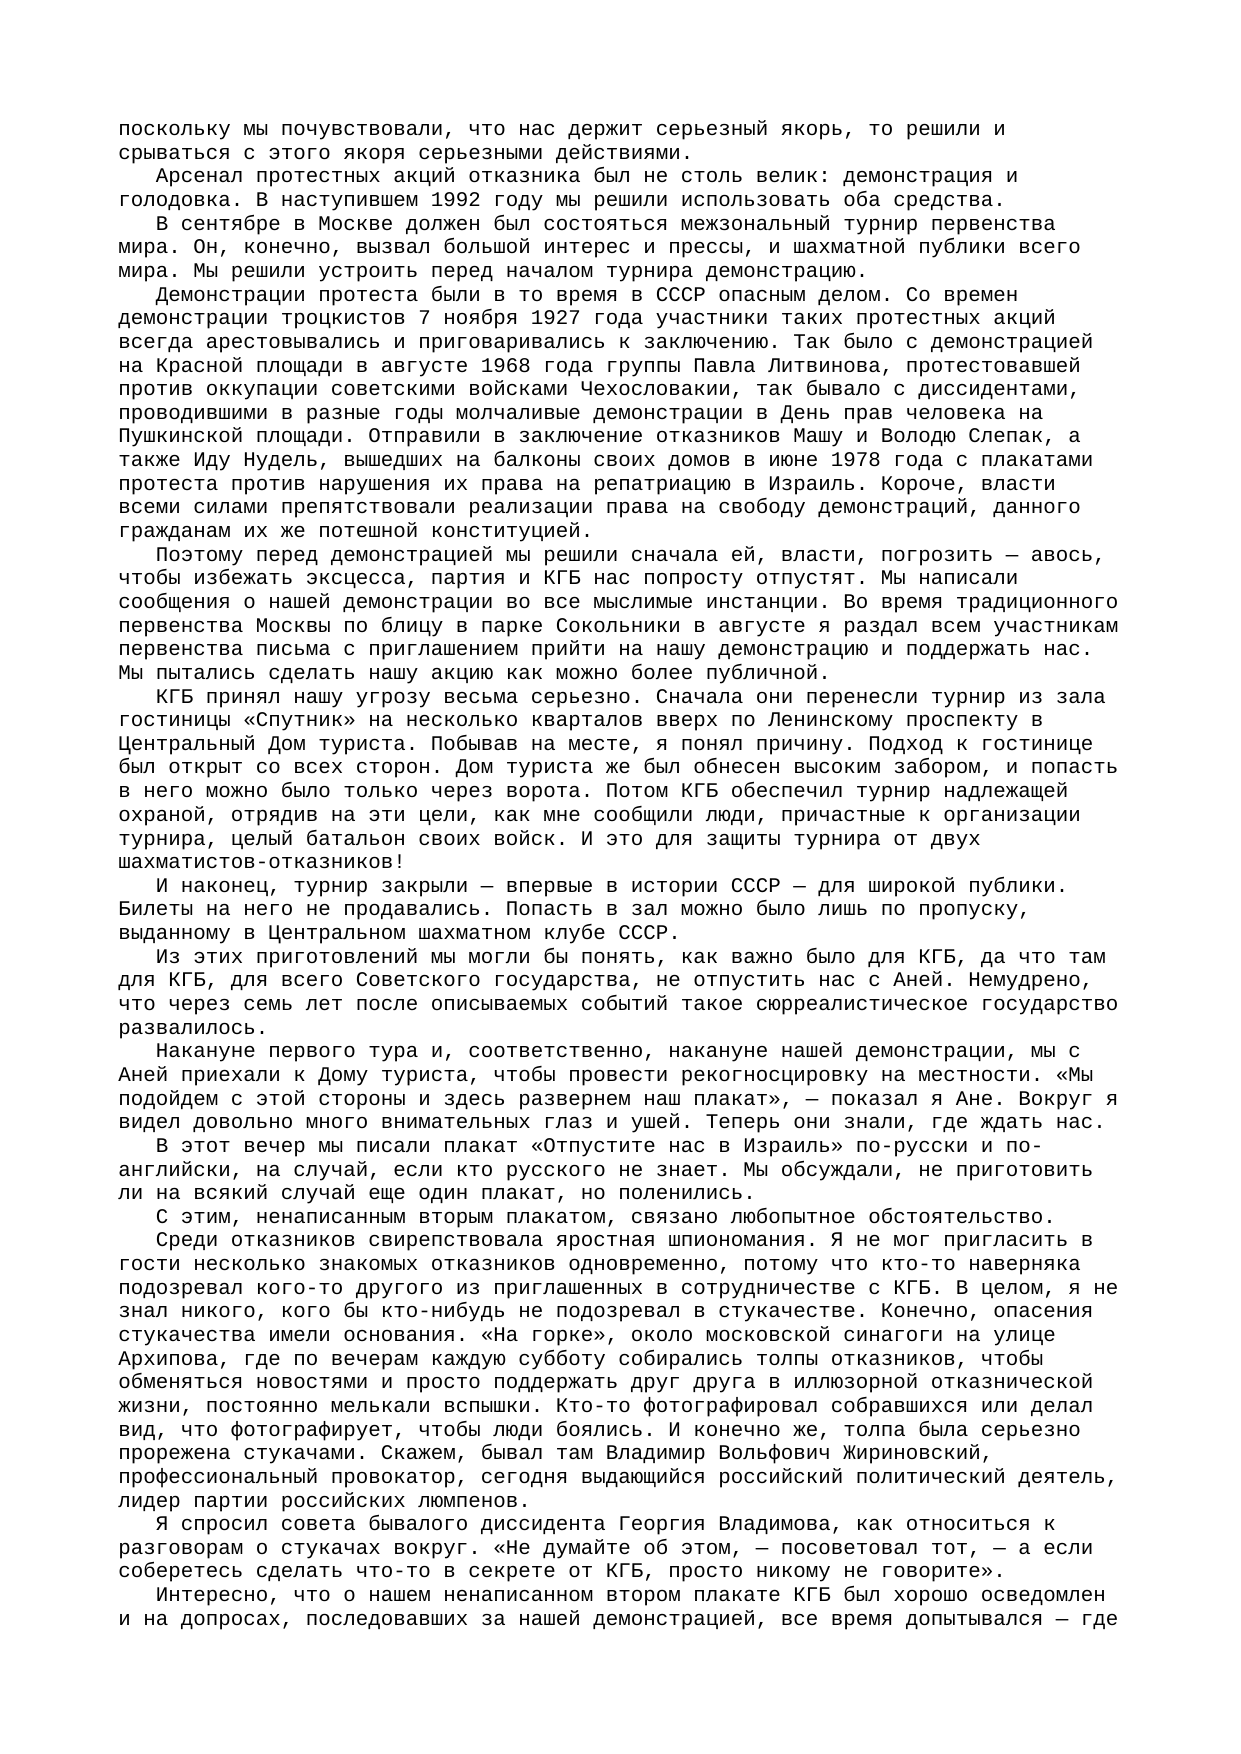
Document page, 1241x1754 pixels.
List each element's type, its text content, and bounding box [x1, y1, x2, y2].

text Интересно, что о нашем ненаписанном втором плакате КГБ был хорошо осведомлен и на допросах, последовавших за нашей демонстрацией, все время допытывался — где [118, 1584, 1122, 1631]
text Я спросил совета бывалого диссидента Георгия Владимова, как относиться к разговорам о стукачах вокруг. «Не думайте об этом, — посоветовал тот, — а если соберетесь сделать что-то в секрете от КГБ, просто никому не говорите». [118, 1513, 1122, 1584]
text Поэтому перед демонстрацией мы решили сначала ей, власти, погрозить — авось, чтобы избежать эксцесса, партия и КГБ нас попросту отпустят. Мы написали сообщения о нашей демонстрации во все мыслимые инстанции. Во время традиционного первенства Москвы по блицу в парке Сокольники в августе я раздал всем участникам первенства письма с приглашением прийти на нашу демонстрацию и поддержать нас. Мы пытались сделать нашу акцию как можно более публичной. [118, 544, 1122, 686]
text поскольку мы почувствовали, что нас держит серьезный якорь, то решили и срываться с этого якоря серьезными действиями. [118, 118, 1122, 165]
text В этот вечер мы писали плакат «Отпустите нас в Израиль» по-русски и по-английски, на случай, если кто русского не знает. Мы обсуждали, не приготовить ли на всякий случай еще один плакат, но поленились. [118, 1135, 1122, 1206]
text Из этих приготовлений мы могли бы понять, как важно было для КГБ, да что там для КГБ, для всего Советского государства, не отпустить нас с Аней. Немудрено, что через семь лет после описываемых событий такое сюрреалистическое государство развалилось. [118, 946, 1122, 1040]
text Демонстрации протеста были в то время в СССР опасным делом. Со времен демонстрации троцкистов 7 ноября 1927 года участники таких протестных акций всегда арестовывались и приговаривались к заключению. Так было с демонстрацией на Красной площади в августе 1968 года группы Павла Литвинова, протестовавшей против оккупации советскими войсками Чехословакии, так бывало с диссидентами, проводившими в разные годы молчаливые демонстрации в День прав человека на Пушкинской площади. Отправили в заключение отказников Машу и Володю Слепак, а также Иду Нудель, вышедших на балконы своих домов в июне 1978 года с плакатами протеста против нарушения их права на репатриацию в Израиль. Короче, власти всеми силами препятствовали реализации права на свободу демонстраций, данного гражданам их же потешной конституцией. [118, 284, 1122, 544]
text Накануне первого тура и, соответственно, накануне нашей демонстрации, мы с Аней приехали к Дому туриста, чтобы провести рекогносцировку на местности. «Мы подойдем с этой стороны и здесь развернем наш плакат», — показал я Ане. Вокруг я видел довольно много внимательных глаз и ушей. Теперь они знали, где ждать нас. [118, 1040, 1122, 1135]
text Арсенал протестных акций отказника был не столь велик: демонстрация и голодовка. В наступившем 1992 году мы решили использовать оба средства. [118, 165, 1122, 213]
text В сентябре в Москве должен был состояться межзональный турнир первенства мира. Он, конечно, вызвал большой интерес и прессы, и шахматной публики всего мира. Мы решили устроить перед началом турнира демонстрацию. [118, 213, 1122, 284]
text КГБ принял нашу угрозу весьма серьезно. Сначала они перенесли турнир из зала гостиницы «Спутник» на несколько кварталов вверх по Ленинскому проспекту в Центральный Дом туриста. Побывав на месте, я понял причину. Подход к гостинице был открыт со всех сторон. Дом туриста же был обнесен высоким забором, и попасть в него можно было только через ворота. Потом КГБ обеспечил турнир надлежащей охраной, отрядив на эти цели, как мне сообщили люди, причастные к организации турнира, целый батальон своих войск. И это для защиты турнира от двух шахматистов-отказников! [118, 686, 1122, 875]
text И наконец, турнир закрыли — впервые в истории СССР — для широкой публики. Билеты на него не продавались. Попасть в зал можно было лишь по пропуску, выданному в Центральном шахматном клубе СССР. [118, 875, 1122, 946]
text Среди отказников свирепствовала яростная шпиономания. Я не мог пригласить в гости несколько знакомых отказников одновременно, потому что кто-то наверняка подозревал кого-то другого из приглашенных в сотрудничестве с КГБ. В целом, я не знал никого, кого бы кто-нибудь не подозревал в стукачестве. Конечно, опасения стукачества имели основания. «На горке», около московской синагоги на улице Архипова, где по вечерам каждую субботу собирались толпы отказников, чтобы обменяться новостями и просто поддержать друг друга в иллюзорной отказнической жизни, постоянно мелькали вспышки. Кто-то фотографировал собравшихся или делал вид, что фотографирует, чтобы люди боялись. И конечно же, толпа была серьезно прорежена стукачами. Скажем, бывал там Владимир Вольфович Жириновский, профессиональный провокатор, сегодня выдающийся российский политический деятель, лидер партии российских люмпенов. [118, 1229, 1122, 1513]
text С этим, ненаписанным вторым плакатом, связано любопытное обстоятельство. [118, 1206, 1122, 1229]
